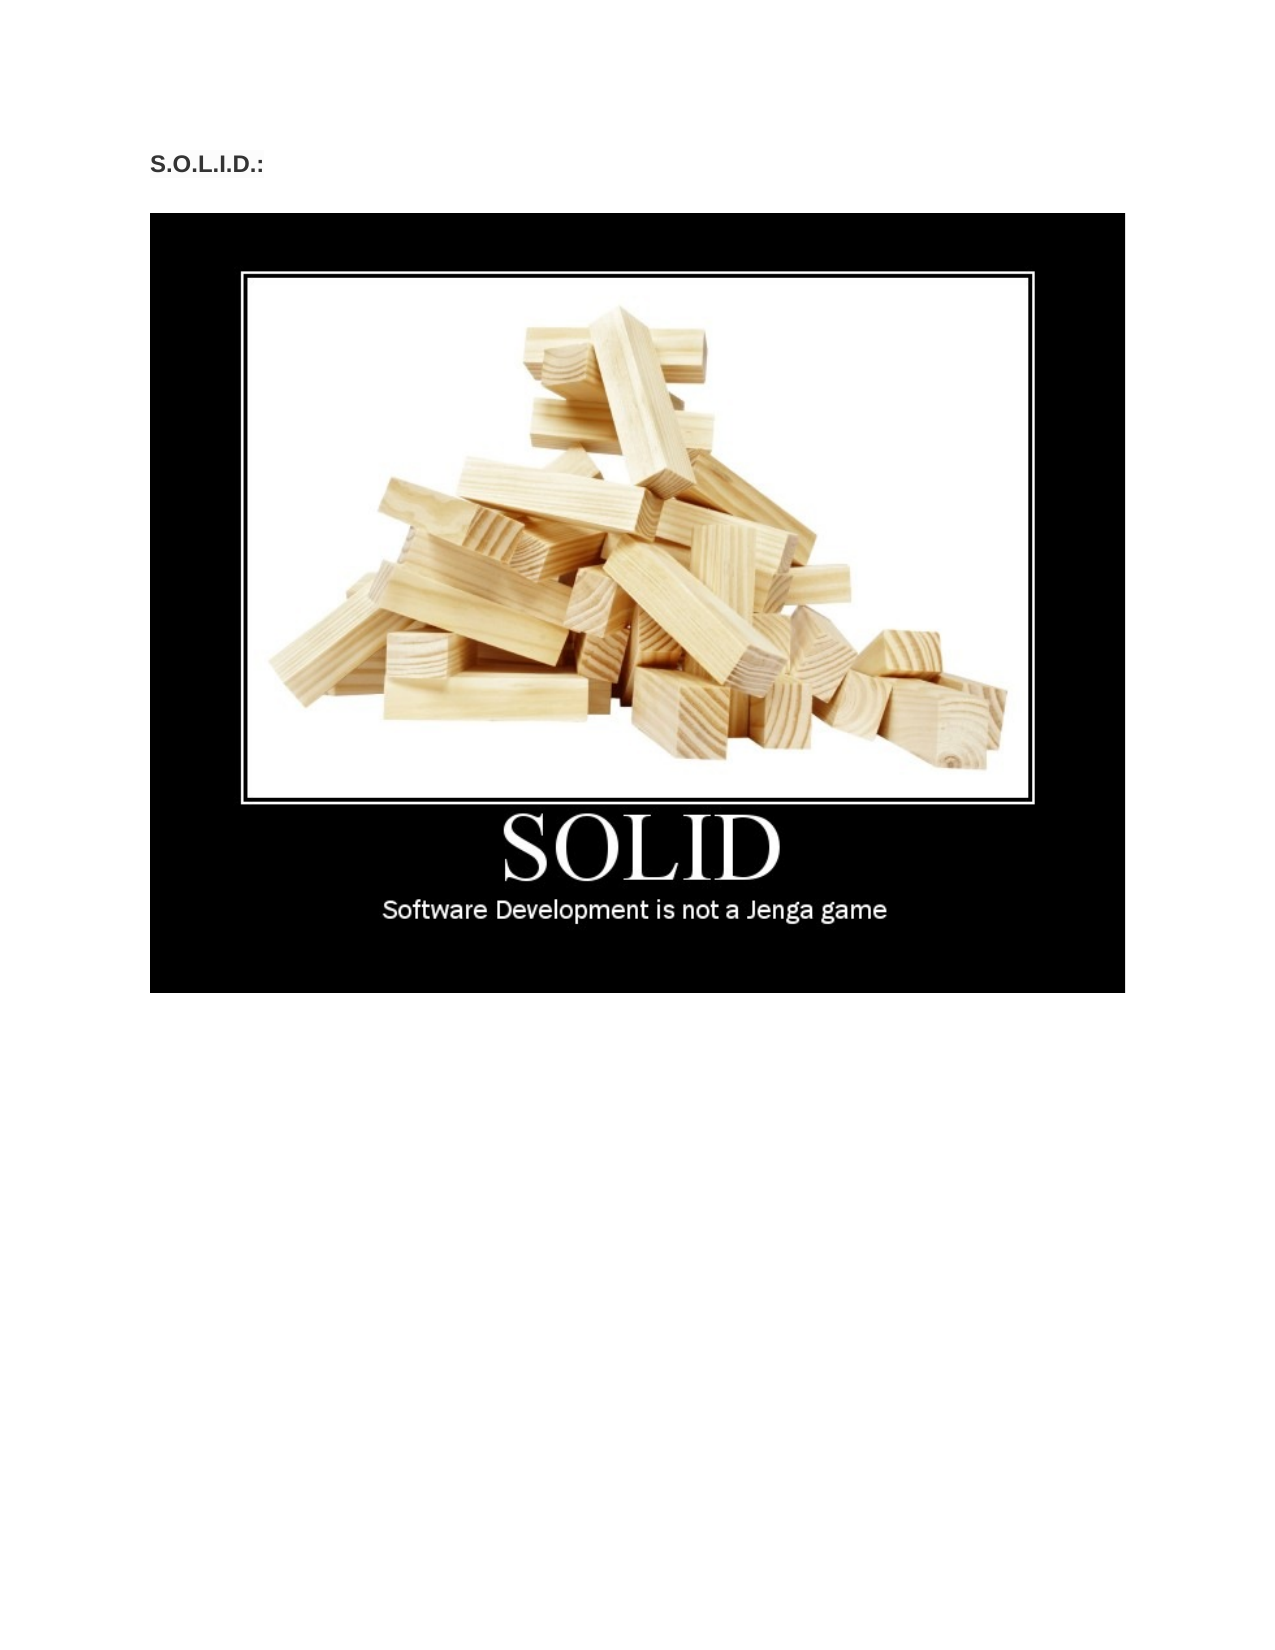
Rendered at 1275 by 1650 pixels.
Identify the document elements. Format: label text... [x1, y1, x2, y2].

picture [150, 213, 1125, 993]
text S.O.L.I.D.: [150, 150, 1125, 178]
